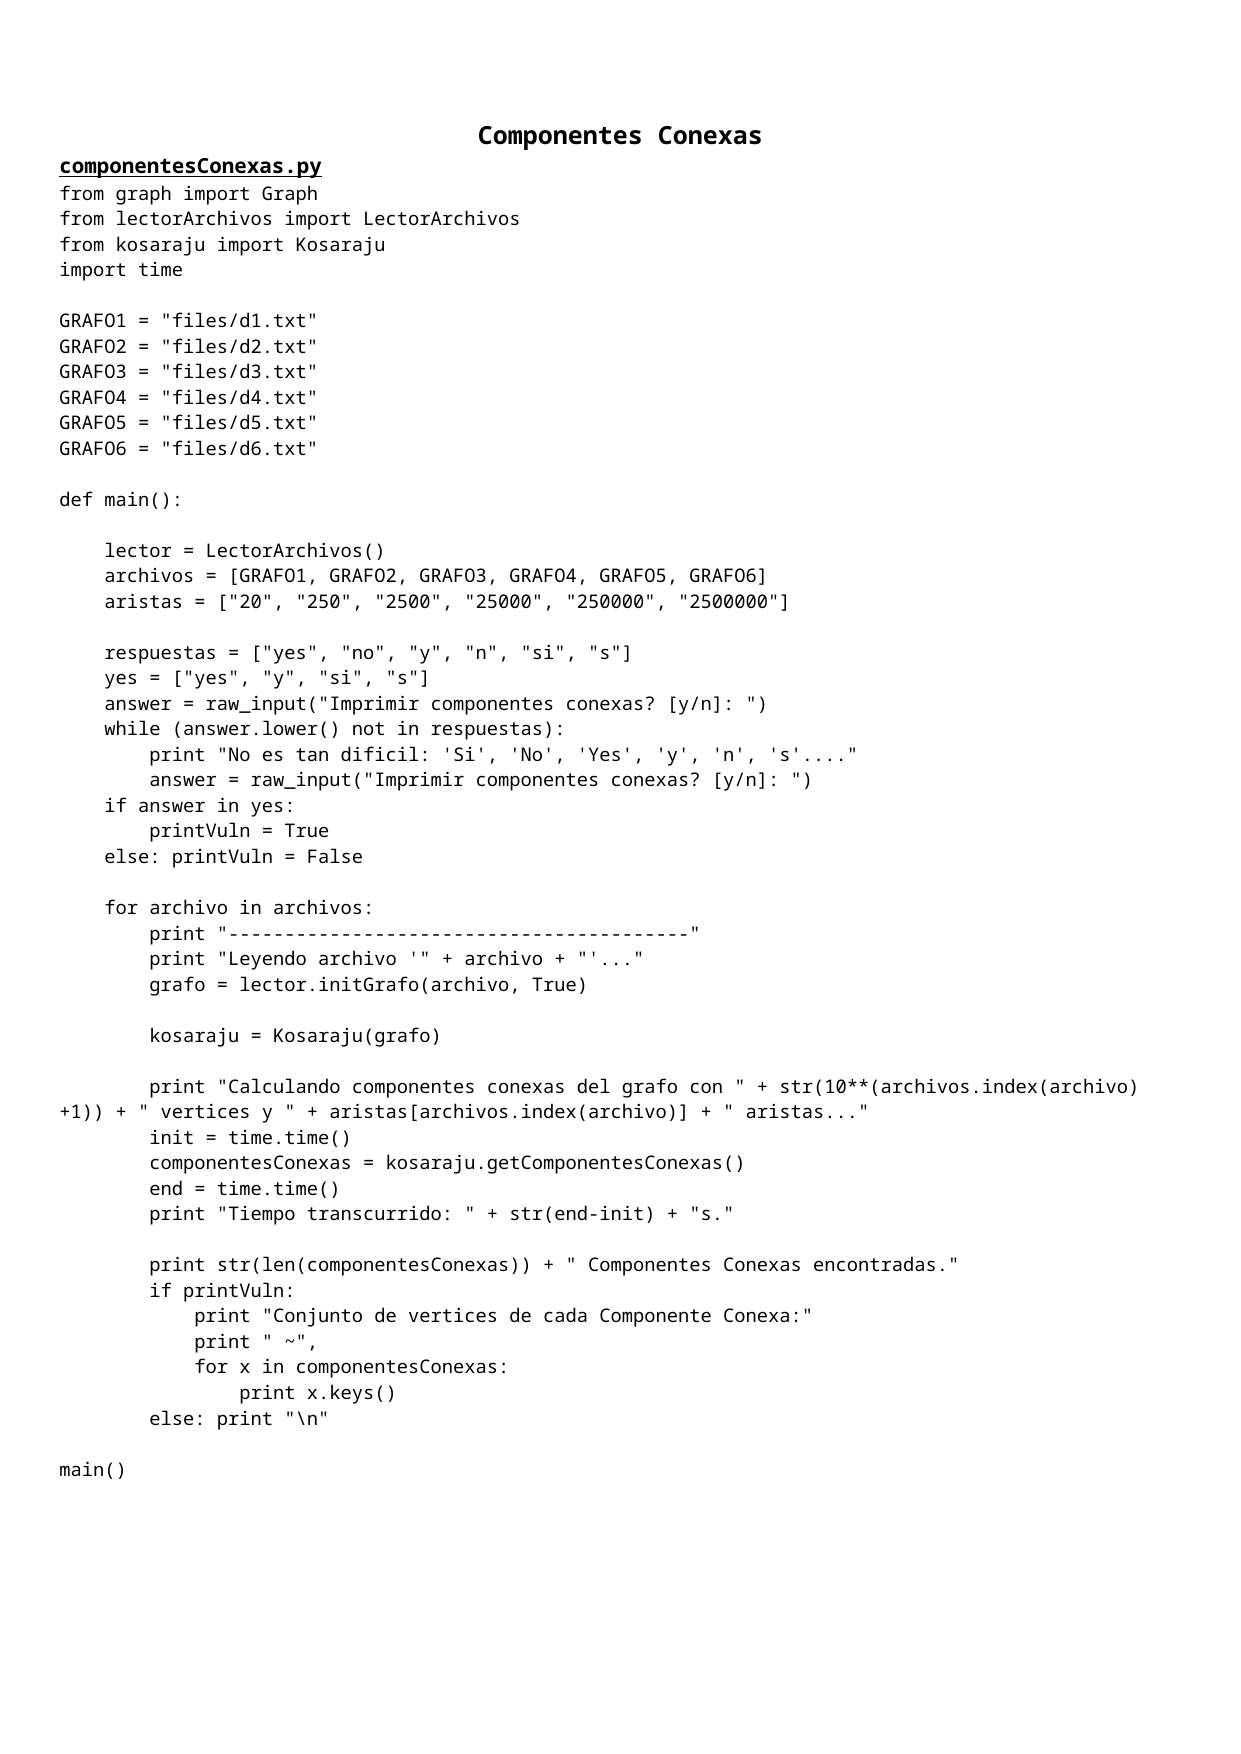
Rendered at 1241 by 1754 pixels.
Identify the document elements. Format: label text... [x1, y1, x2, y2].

text from lectorArchivos import LectorArchivos [59, 205, 1181, 231]
text GRAFO3 = "files/d3.txt" [59, 358, 1181, 384]
text componentesConexas = kosaraju.getComponentesConexas() [59, 1149, 1181, 1175]
text print "Calculando componentes conexas del grafo con " + str(10**(archivos.index(archivo)+1)) + " vertices y " + aristas[archivos.index(archivo)] + " aristas..." [59, 1073, 1181, 1124]
text answer = raw_input("Imprimir componentes conexas? [y/n]: ") [59, 767, 1181, 792]
text GRAFO2 = "files/d2.txt" [59, 333, 1181, 358]
text init = time.time() [59, 1124, 1181, 1149]
text printVuln = True [59, 818, 1181, 843]
text GRAFO6 = "files/d6.txt" [59, 435, 1181, 461]
text kosaraju = Kosaraju(grafo) [59, 1022, 1181, 1047]
text main() [59, 1456, 1181, 1481]
text while (answer.lower() not in respuestas): [59, 716, 1181, 741]
text yes = ["yes", "y", "si", "s"] [59, 665, 1181, 690]
text for x in componentesConexas: [59, 1354, 1181, 1379]
text if answer in yes: [59, 792, 1181, 818]
text from graph import Graph [59, 180, 1181, 205]
text print "Conjunto de vertices de cada Componente Conexa:" [59, 1303, 1181, 1328]
text print "Leyendo archivo '" + archivo + "'..." [59, 945, 1181, 971]
text print x.keys() [59, 1379, 1181, 1405]
text for archivo in archivos: [59, 894, 1181, 920]
text lector = LectorArchivos() [59, 537, 1181, 563]
text print str(len(componentesConexas)) + " Componentes Conexas encontradas." [59, 1252, 1181, 1277]
text print "-----------------------------------------" [59, 920, 1181, 945]
text end = time.time() [59, 1175, 1181, 1201]
text if printVuln: [59, 1277, 1181, 1303]
text else: printVuln = False [59, 843, 1181, 869]
text archivos = [GRAFO1, GRAFO2, GRAFO3, GRAFO4, GRAFO5, GRAFO6] [59, 563, 1181, 588]
text def main(): [59, 486, 1181, 512]
text from kosaraju import Kosaraju [59, 231, 1181, 256]
text grafo = lector.initGrafo(archivo, True) [59, 971, 1181, 996]
text print " ~", [59, 1328, 1181, 1354]
text Componentes Conexas [59, 117, 1181, 151]
text print "No es tan dificil: 'Si', 'No', 'Yes', 'y', 'n', 's'...." [59, 741, 1181, 767]
text respuestas = ["yes", "no", "y", "n", "si", "s"] [59, 639, 1181, 665]
text print "Tiempo transcurrido: " + str(end-init) + "s." [59, 1201, 1181, 1226]
text else: print "\n" [59, 1405, 1181, 1430]
text GRAFO1 = "files/d1.txt" [59, 307, 1181, 333]
text GRAFO5 = "files/d5.txt" [59, 409, 1181, 435]
text componentesConexas.py [59, 151, 1181, 180]
text GRAFO4 = "files/d4.txt" [59, 384, 1181, 409]
text answer = raw_input("Imprimir componentes conexas? [y/n]: ") [59, 690, 1181, 716]
text import time [59, 256, 1181, 282]
text aristas = ["20", "250", "2500", "25000", "250000", "2500000"] [59, 588, 1181, 614]
